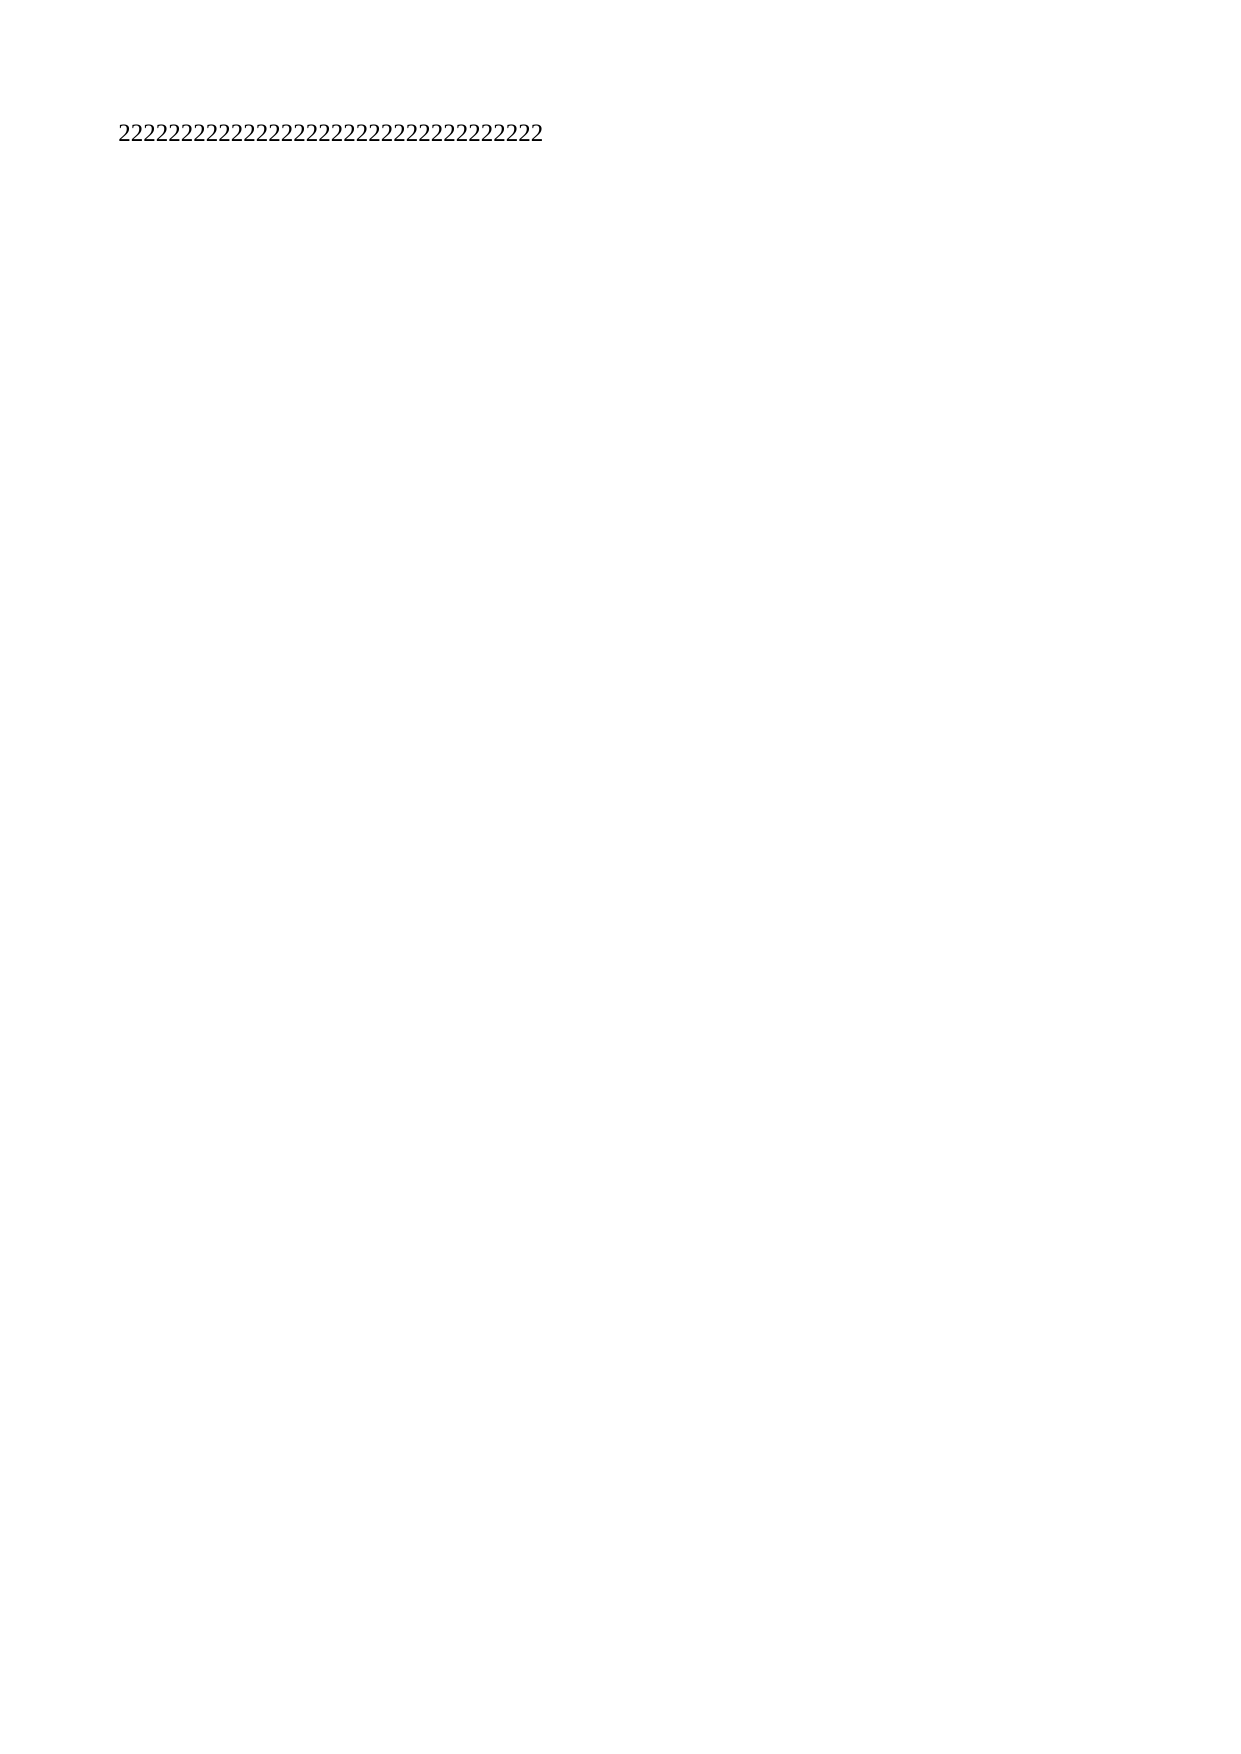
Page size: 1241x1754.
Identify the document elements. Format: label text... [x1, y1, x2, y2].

text 2222222222222222222222222222222222 [118, 118, 1122, 147]
